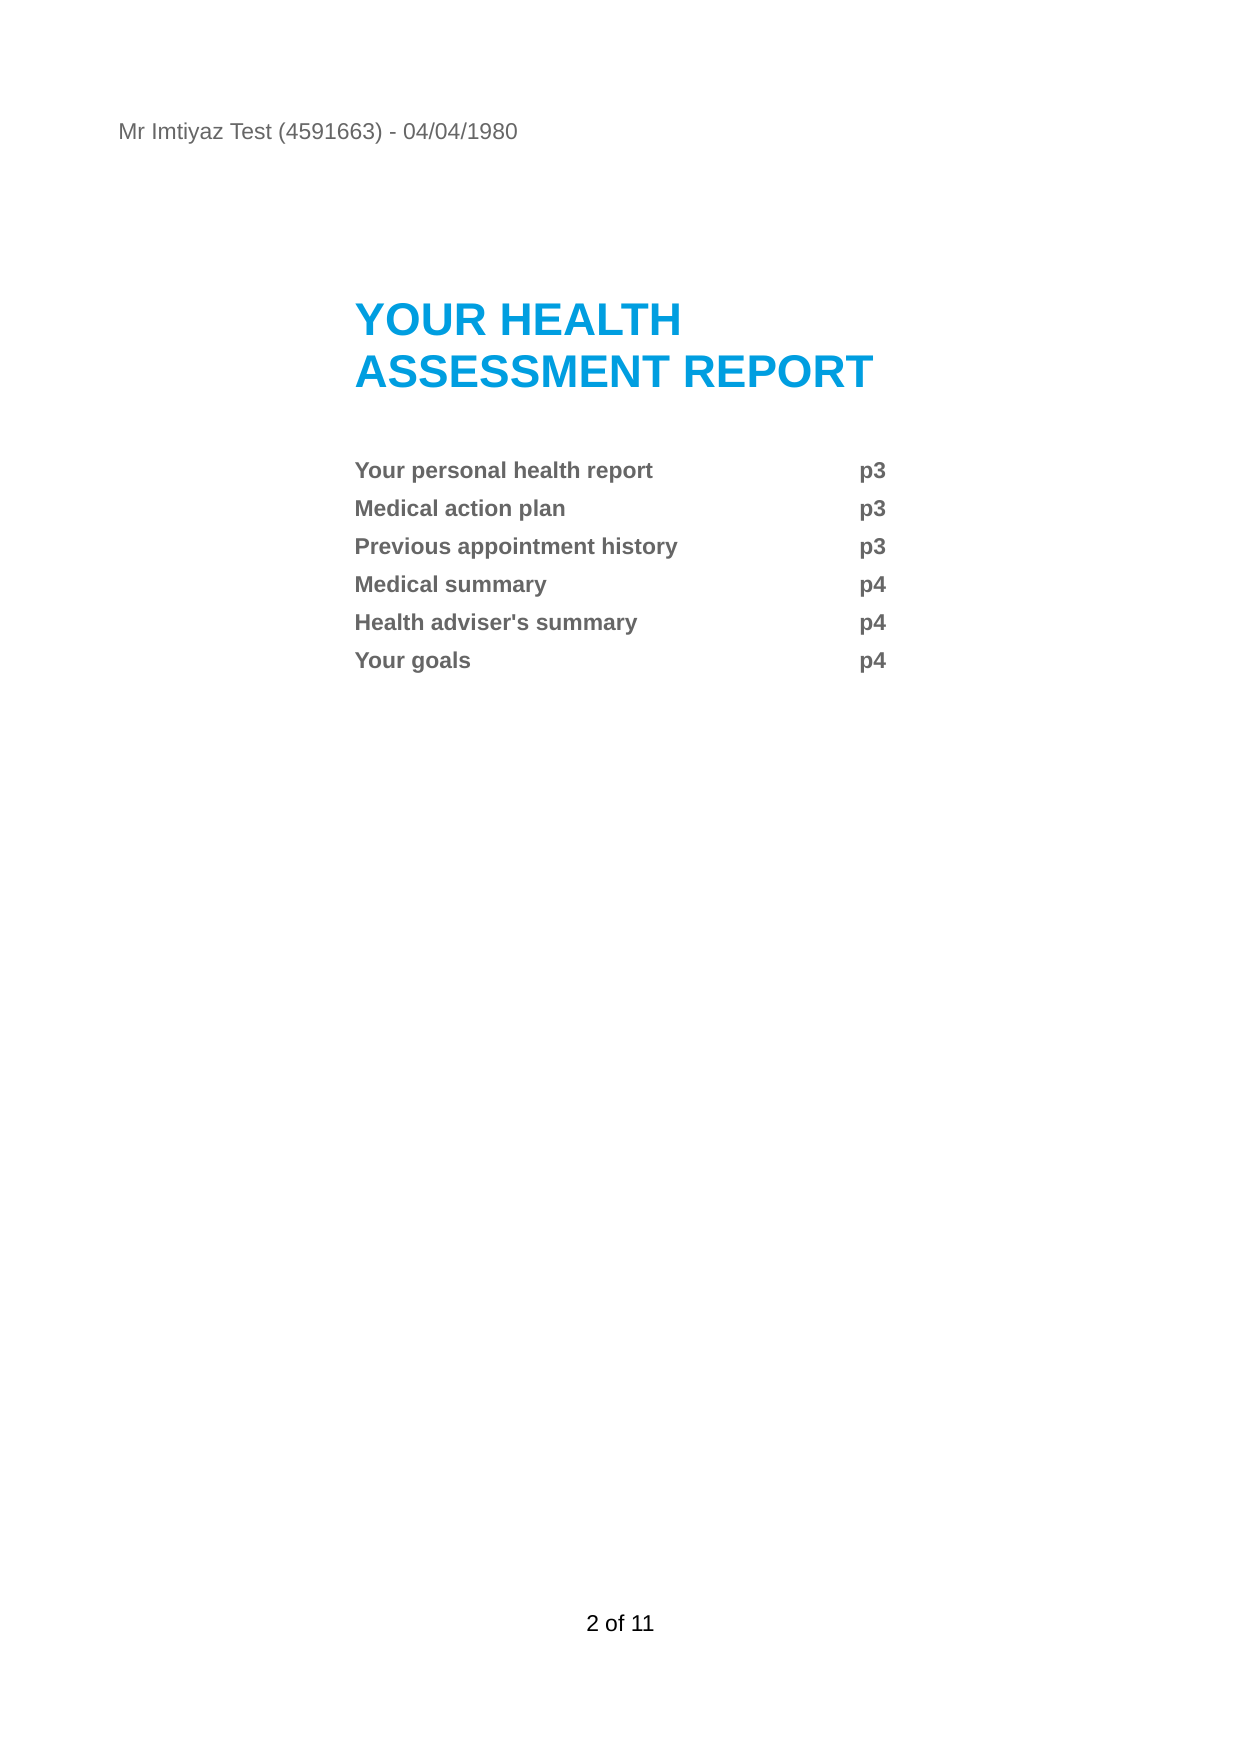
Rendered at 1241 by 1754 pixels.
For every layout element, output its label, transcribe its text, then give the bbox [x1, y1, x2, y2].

list Your goals p6 [354, 647, 886, 673]
list Health adviser's summary p6 [354, 609, 886, 635]
list Medical summary p6 [354, 571, 886, 597]
list Medical action plan p4 [354, 495, 886, 521]
list Previous appointment history p4 [354, 533, 886, 559]
subtitle YOUR HEALTH ASSESSMENT REPORT [354, 292, 886, 397]
list Your personal health report p4 [354, 457, 886, 483]
